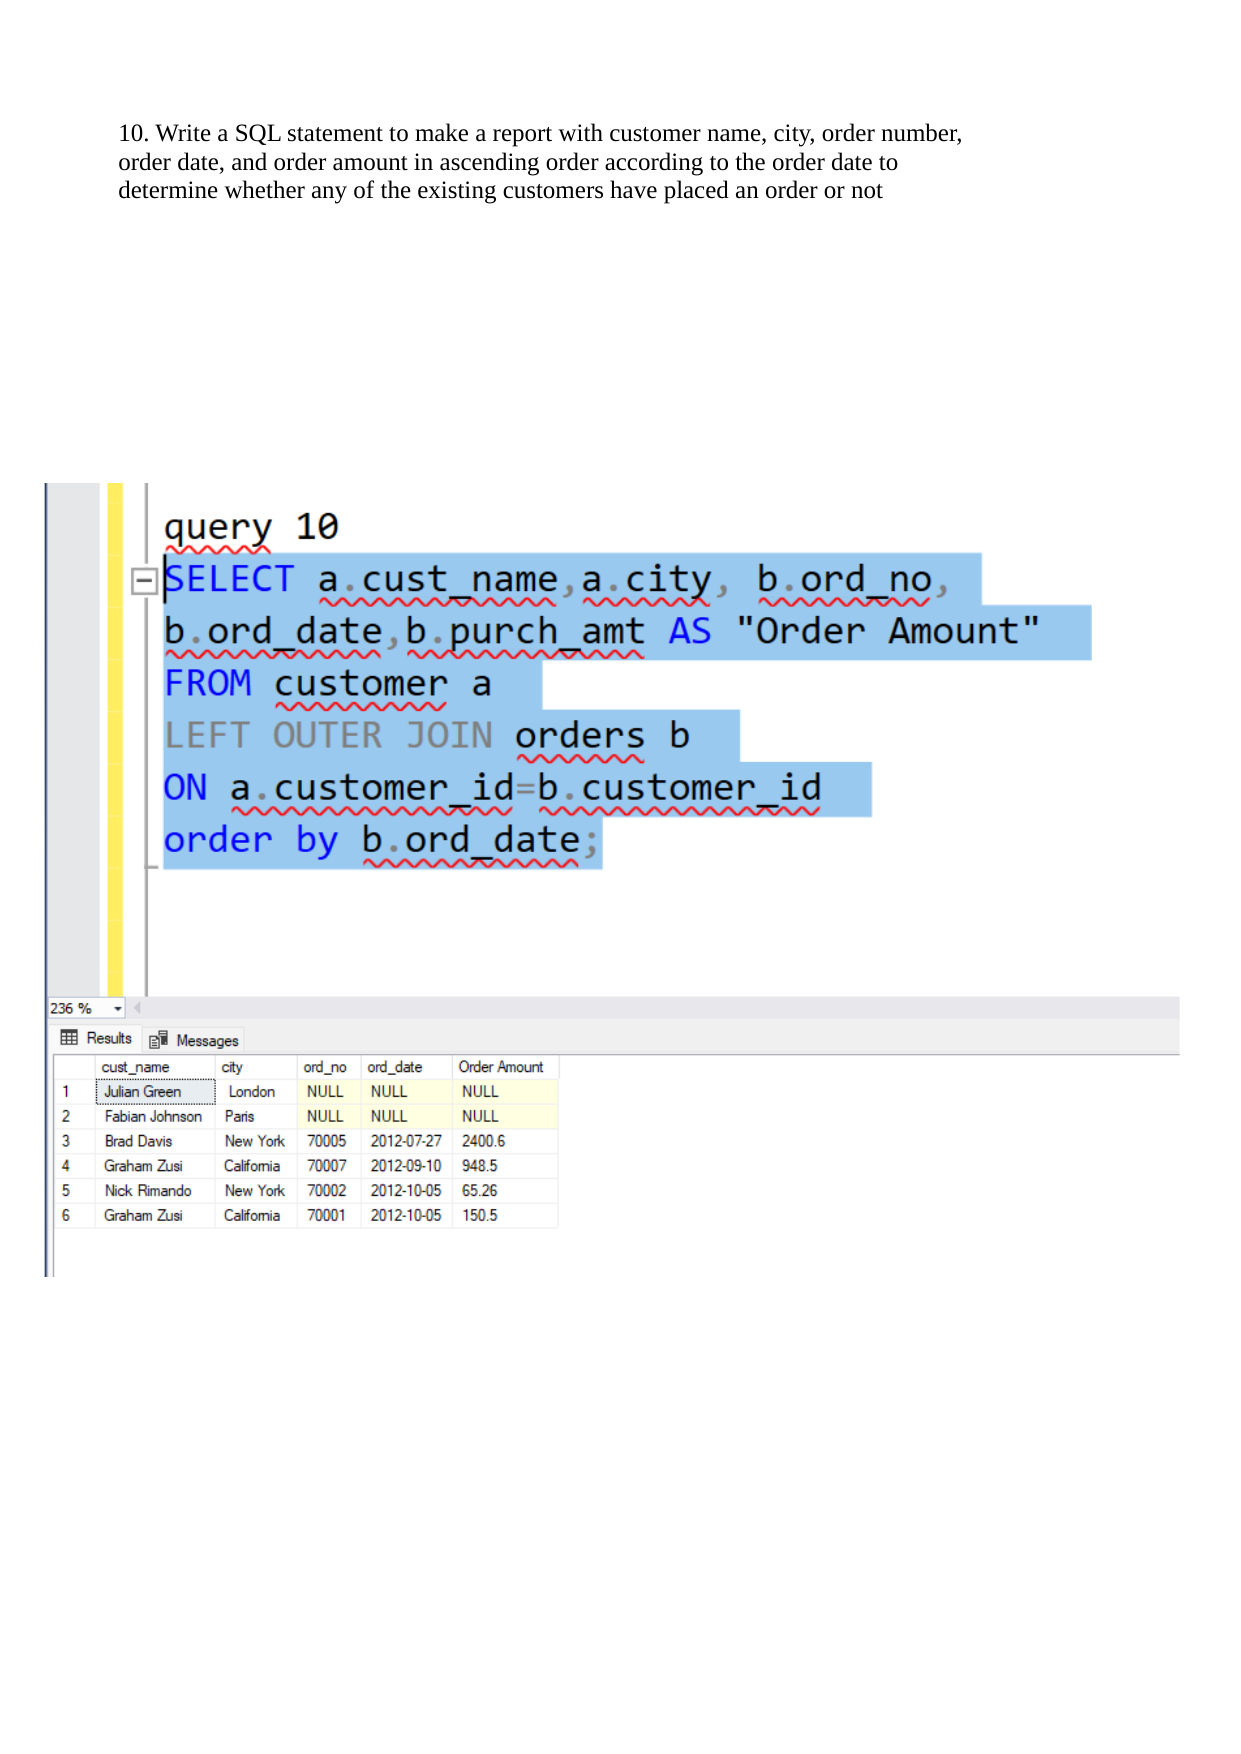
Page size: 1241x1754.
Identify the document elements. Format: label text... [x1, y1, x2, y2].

text determine whether any of the existing customers have placed an order or not [118, 176, 1122, 204]
text 10. Write a SQL statement to make a report with customer name, city, order number, [118, 118, 1122, 147]
text order date, and order amount in ascending order according to the order date to [118, 147, 1122, 176]
picture [44, 483, 601, 1277]
